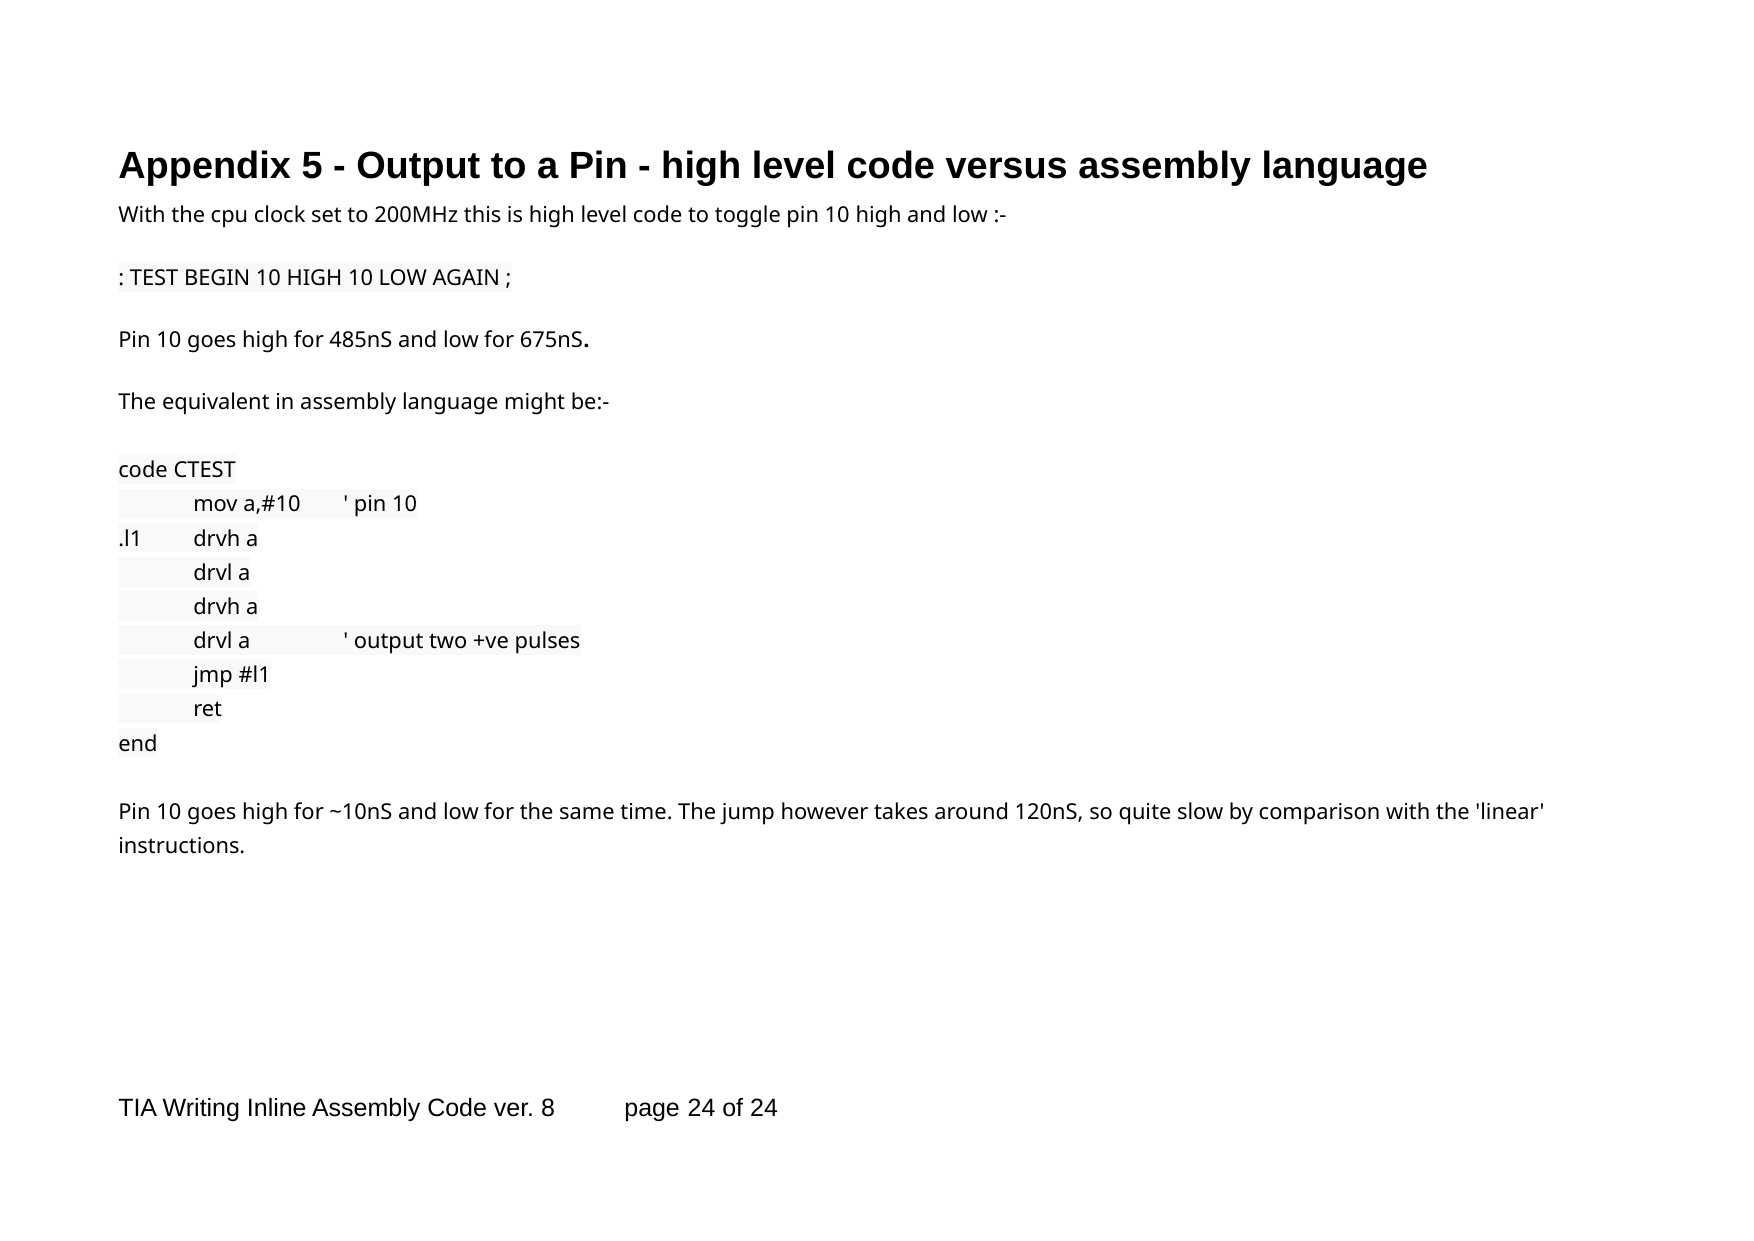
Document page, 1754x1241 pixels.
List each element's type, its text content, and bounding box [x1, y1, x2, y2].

subtitle Appendix 5 - Output to a Pin - high level code versus assembly language [118, 143, 1636, 187]
text The equivalent in assembly language might be:- [118, 386, 1636, 416]
text With the cpu clock set to 200MHz this is high level code to toggle pin 10 high and low :- [118, 199, 1636, 229]
text ret [118, 693, 1636, 723]
text end [118, 728, 1636, 757]
text drvh a [118, 591, 1636, 621]
text drvl a ' output two +ve pulses [118, 625, 1636, 655]
text Pin 10 goes high for ~10nS and low for the same time. The jump however takes around 120nS, so quite slow by comparison with the 'linear' instructions. [118, 796, 1636, 860]
text drvl a [118, 557, 1636, 587]
text : TEST BEGIN 10 HIGH 10 LOW AGAIN ; [118, 233, 1636, 292]
text Pin 10 goes high for 485nS and low for 675nS. [118, 296, 1636, 354]
text .l1 drvh a [118, 523, 1636, 552]
text mov a,#10 ' pin 10 [118, 488, 1636, 518]
text code CTEST [118, 454, 1636, 484]
text jmp #l1 [118, 659, 1636, 689]
